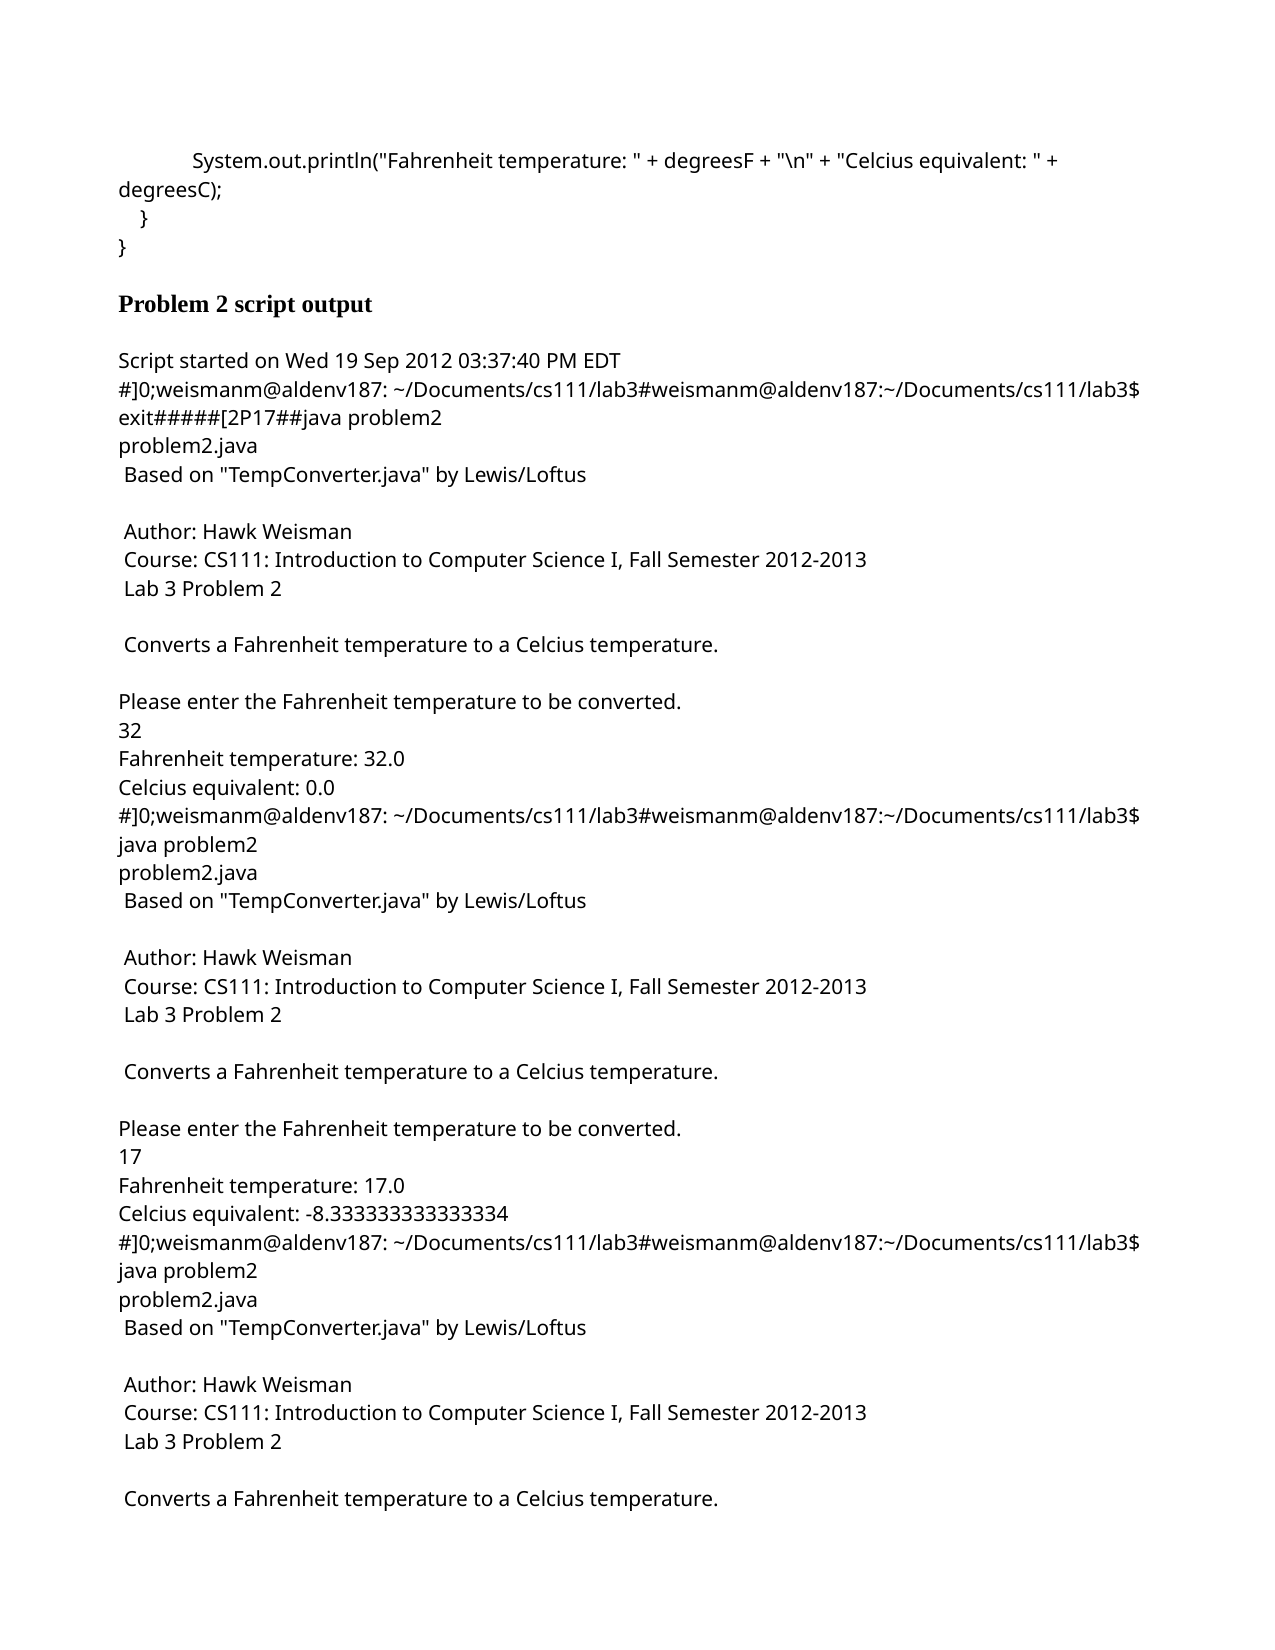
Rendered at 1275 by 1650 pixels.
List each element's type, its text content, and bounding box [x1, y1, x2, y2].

text Script started on Wed 19 Sep 2012 03:37:40 PM EDT #]0;weismanm@aldenv187: ~/Documents/cs111/lab3#weismanm@aldenv187:~/Documents/cs111/lab3$ exit#####[2P17##java problem2 [118, 346, 1157, 432]
text Converts a Fahrenheit temperature to a Celcius temperature. [118, 631, 1157, 659]
text System.out.println("Fahrenheit temperature: " + degreesF + "\n" + "Celcius equivalent: " + degreesC); [118, 147, 1157, 203]
text #]0;weismanm@aldenv187: ~/Documents/cs111/lab3#weismanm@aldenv187:~/Documents/cs111/lab3$ java problem2 [118, 1228, 1157, 1285]
text 32 [118, 716, 1157, 744]
text Converts a Fahrenheit temperature to a Celcius temperature. [118, 1057, 1157, 1086]
text Lab 3 Problem 2 [118, 1427, 1157, 1455]
text Problem 2 script output [118, 289, 1157, 317]
text Based on "TempConverter.java" by Lewis/Loftus [118, 460, 1157, 488]
text problem2.java [118, 1285, 1157, 1313]
text Author: Hawk Weisman [118, 943, 1157, 972]
text Please enter the Fahrenheit temperature to be converted. [118, 1114, 1157, 1142]
text Celcius equivalent: -8.333333333333334 [118, 1199, 1157, 1228]
text Based on "TempConverter.java" by Lewis/Loftus [118, 1313, 1157, 1342]
text Fahrenheit temperature: 17.0 [118, 1171, 1157, 1199]
text Converts a Fahrenheit temperature to a Celcius temperature. [118, 1484, 1157, 1512]
text } [118, 203, 1157, 232]
text } [118, 232, 1157, 260]
text Based on "TempConverter.java" by Lewis/Loftus [118, 887, 1157, 915]
text Course: CS111: Introduction to Computer Science I, Fall Semester 2012-2013 [118, 545, 1157, 574]
text Fahrenheit temperature: 32.0 [118, 744, 1157, 773]
text Celcius equivalent: 0.0 [118, 773, 1157, 801]
text Author: Hawk Weisman [118, 1370, 1157, 1398]
text #]0;weismanm@aldenv187: ~/Documents/cs111/lab3#weismanm@aldenv187:~/Documents/cs111/lab3$ java problem2 [118, 801, 1157, 858]
text Author: Hawk Weisman [118, 517, 1157, 545]
text Please enter the Fahrenheit temperature to be converted. [118, 687, 1157, 716]
text Lab 3 Problem 2 [118, 574, 1157, 602]
text problem2.java [118, 432, 1157, 460]
text problem2.java [118, 858, 1157, 887]
text Course: CS111: Introduction to Computer Science I, Fall Semester 2012-2013 [118, 1398, 1157, 1427]
text Course: CS111: Introduction to Computer Science I, Fall Semester 2012-2013 [118, 972, 1157, 1000]
text 17 [118, 1142, 1157, 1171]
text Lab 3 Problem 2 [118, 1000, 1157, 1029]
